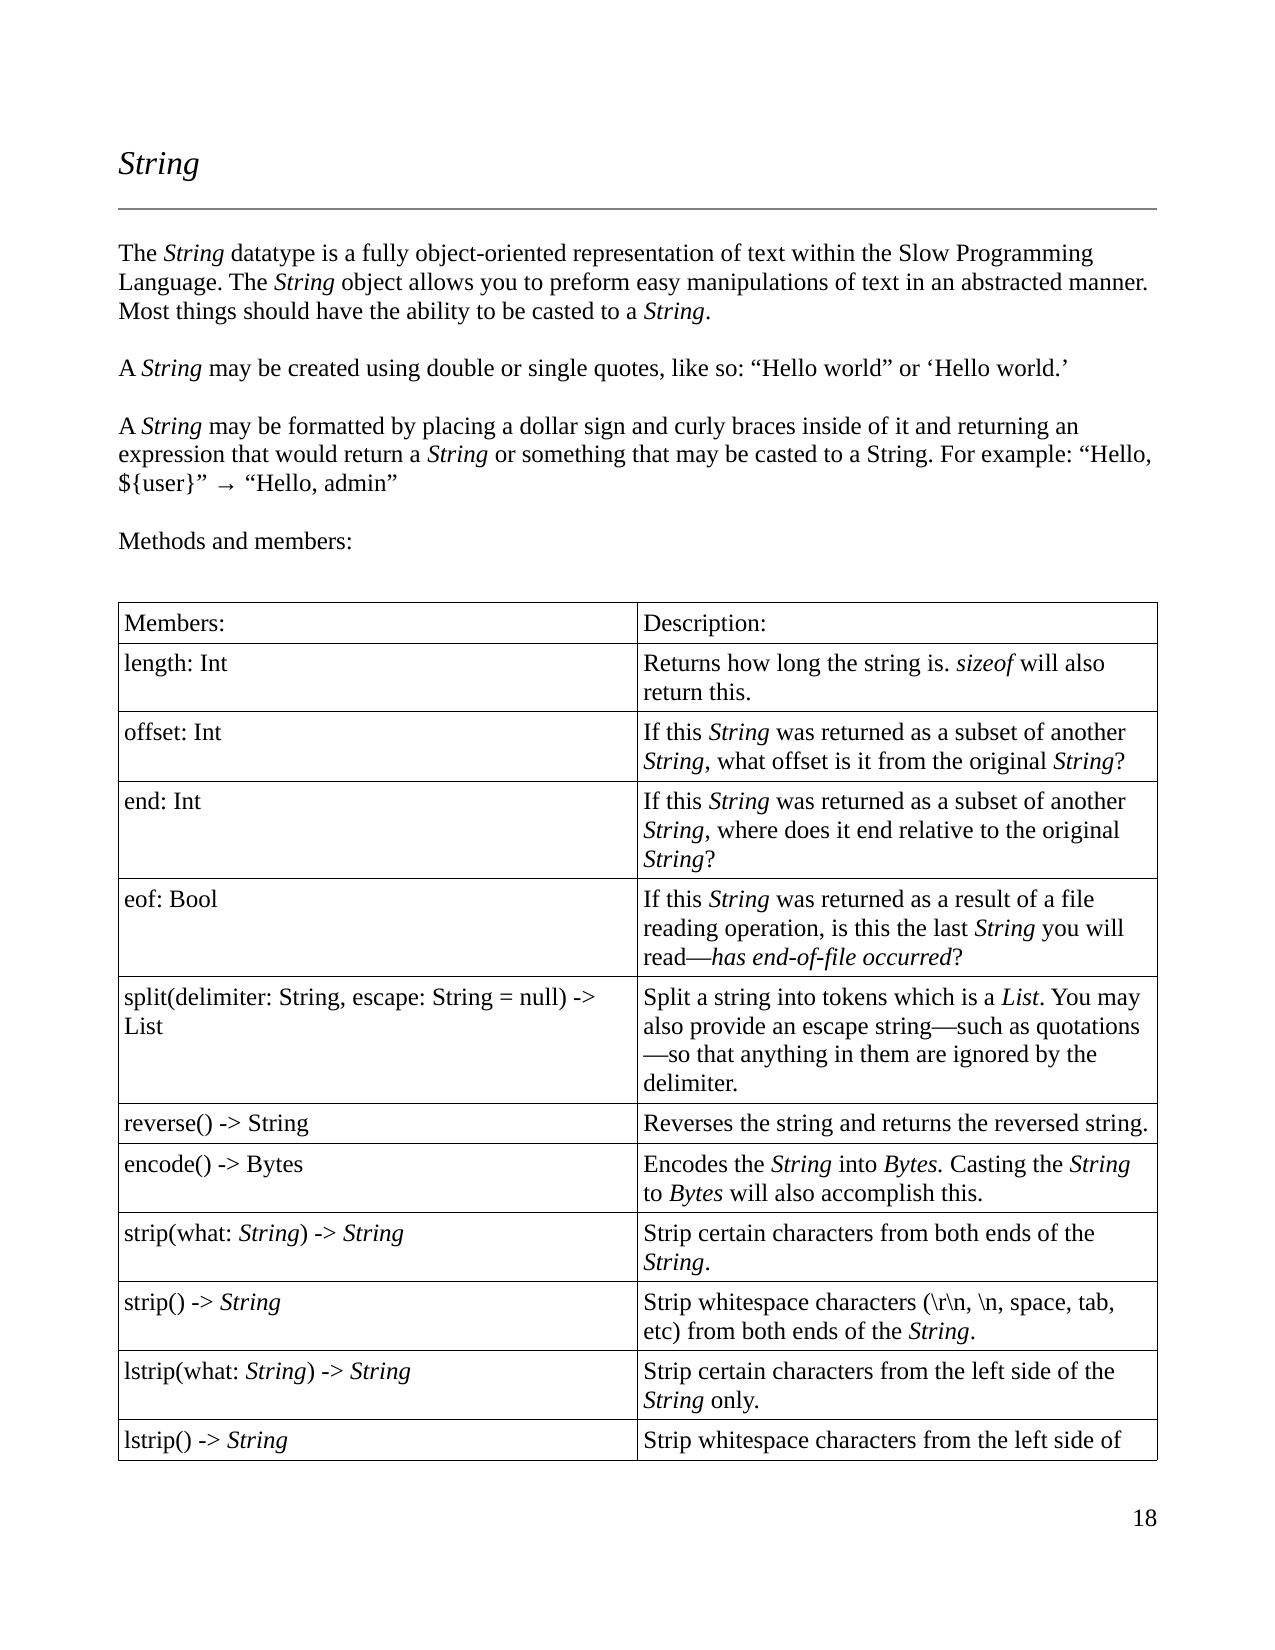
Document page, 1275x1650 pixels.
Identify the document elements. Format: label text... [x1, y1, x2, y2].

table_cell length: Int [119, 644, 637, 711]
table_header Members: [119, 603, 637, 642]
table_cell Encodes the String into Bytes. Casting the String to Bytes will also accomplish this. [638, 1144, 1157, 1212]
table_cell end: Int [119, 782, 637, 878]
table_cell lstrip(what: String) -> String [119, 1351, 637, 1419]
text A String may be formatted by placing a dollar sign and curly braces inside of it and returning an expression that would return a String or something that may be casted to a String. For example: “Hello, ${user}” → “Hello, admin” [118, 411, 1157, 497]
table_cell strip() -> String [119, 1282, 637, 1350]
table_cell Strip whitespace characters from the left side of [638, 1420, 1157, 1459]
table_cell If this String was returned as a result of a file reading operation, is this the last String you will read—has end-of-file occurred? [638, 879, 1157, 976]
table_cell If this String was returned as a subset of another String, what offset is it from the original String? [638, 712, 1157, 781]
table_cell split(delimiter: String, escape: String = null) -> List [119, 977, 637, 1103]
table_cell reverse() -> String [119, 1104, 637, 1143]
table_cell Split a string into tokens which is a List. You may also provide an escape string—such as quotations—so that anything in them are ignored by the delimiter. [638, 977, 1157, 1103]
table_cell eof: Bool [119, 879, 637, 976]
text Methods and members: [118, 526, 1157, 554]
table_cell Strip certain characters from the left side of the String only. [638, 1351, 1157, 1419]
table_cell encode() -> Bytes [119, 1144, 637, 1212]
table_cell Strip whitespace characters (\r\n, \n, space, tab, etc) from both ends of the String. [638, 1282, 1157, 1350]
table_cell strip(what: String) -> String [119, 1213, 637, 1281]
table_cell Strip certain characters from both ends of the String. [638, 1213, 1157, 1281]
table_header Description: [638, 603, 1157, 642]
table_cell Returns how long the string is. sizeof will also return this. [638, 644, 1157, 711]
table_cell Reverses the string and returns the reversed string. [638, 1104, 1157, 1143]
table_cell If this String was returned as a subset of another String, where does it end relative to the original String? [638, 782, 1157, 878]
text The String datatype is a fully object-oriented representation of text within the Slow Programming Language. The String object allows you to preform easy manipulations of text in an abstracted manner. Most things should have the ability to be casted to a String. [118, 238, 1157, 324]
table_cell lstrip() -> String [119, 1420, 637, 1459]
subtitle String [118, 143, 1157, 181]
table_cell offset: Int [119, 712, 637, 781]
text A String may be created using double or single quotes, like so: “Hello world” or ‘Hello world.’ [118, 353, 1157, 382]
